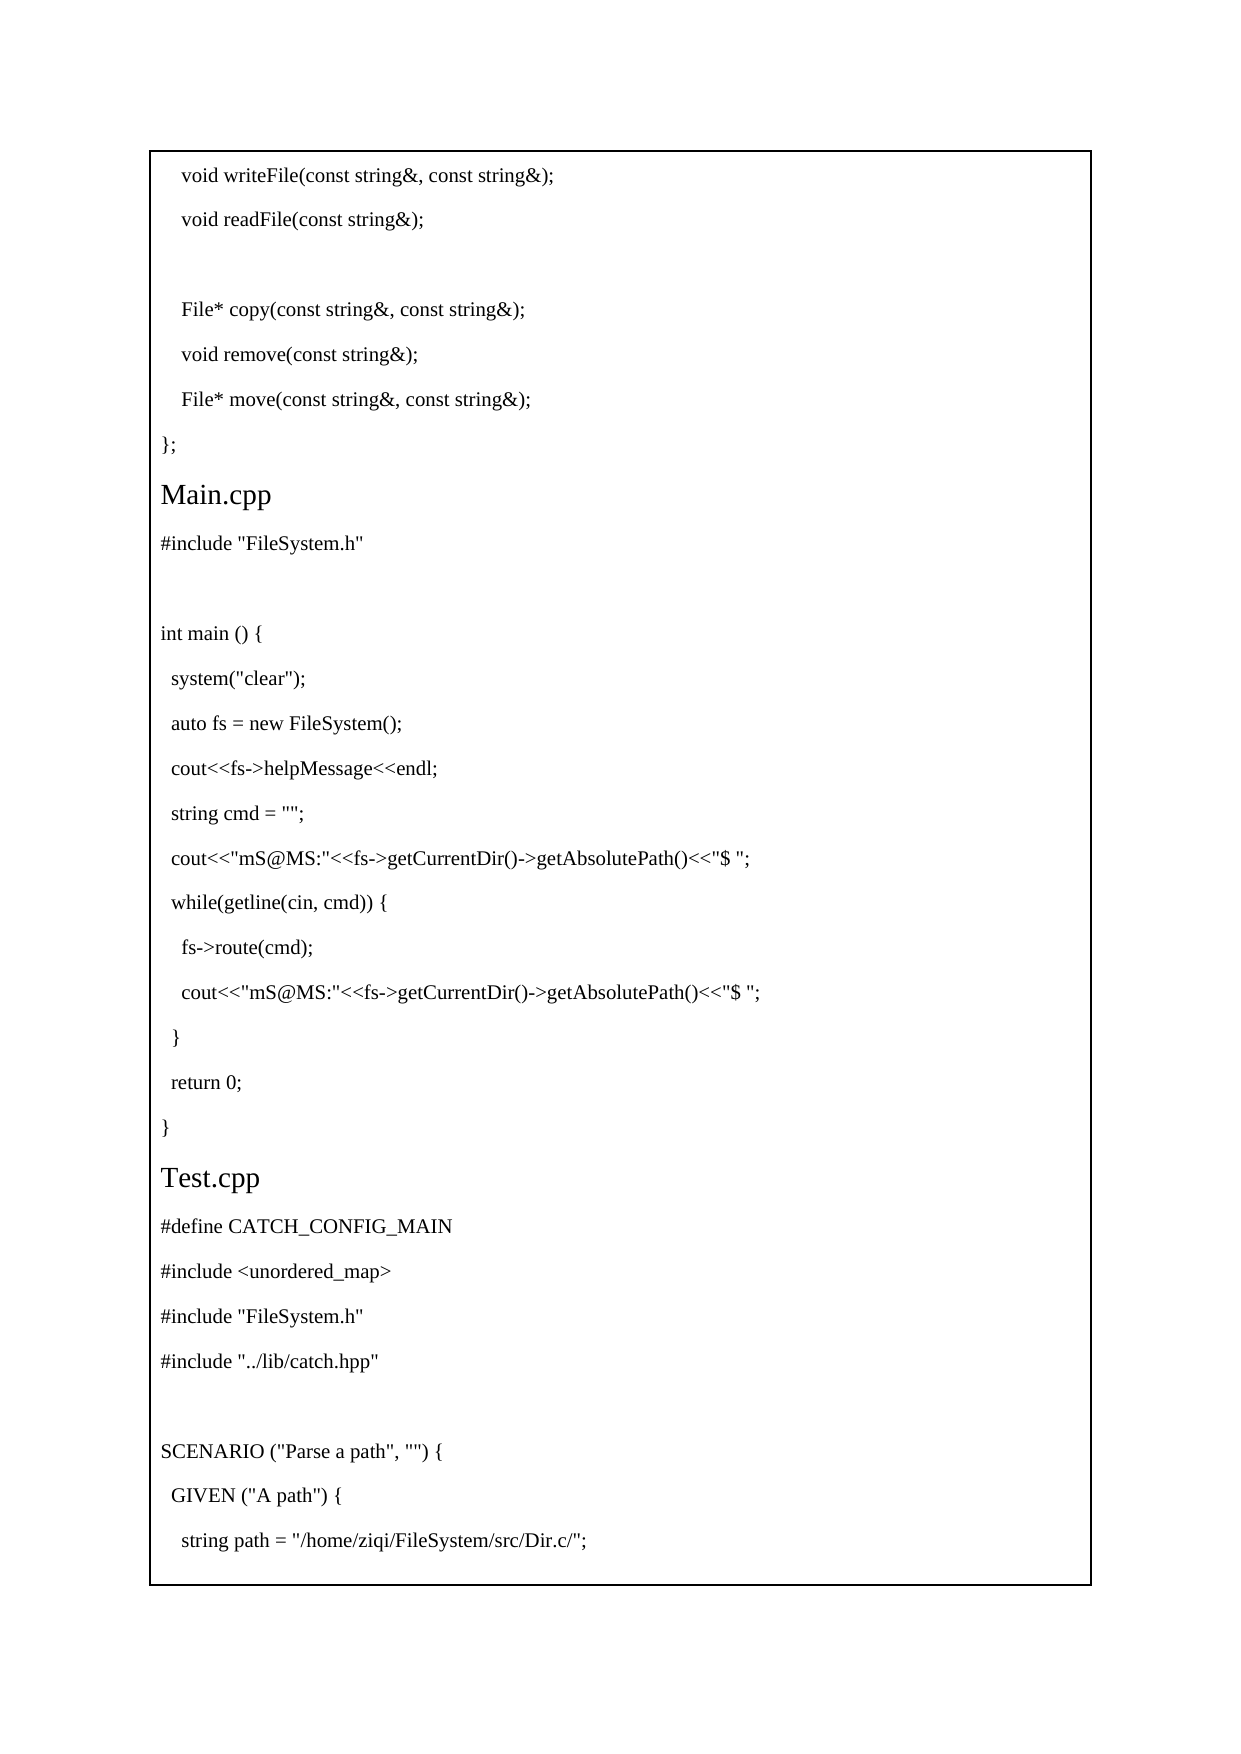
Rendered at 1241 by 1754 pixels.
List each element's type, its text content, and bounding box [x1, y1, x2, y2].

table_header void writeFile(const string&, const string&); void readFile(const string&); File* copy(const string&, const string&); void remove(const string&); File* move(const string&, const string&); }; Main.cpp #include "FileSystem.h" int main () { system("clear"); auto fs = new FileSystem(); cout<<fs->helpMessage<<endl; string cmd = ""; cout<<"mS@MS:"<<fs->getCurrentDir()->getAbsolutePath()<<"$ "; while(getline(cin, cmd)) { fs->route(cmd); cout<<"mS@MS:"<<fs->getCurrentDir()->getAbsolutePath()<<"$ "; } return 0; } Test.cpp #define CATCH_CONFIG_MAIN #include <unordered_map> #include "FileSystem.h" #include "../lib/catch.hpp" SCENARIO ("Parse a path", "") { GIVEN ("A path") { string path = "/home/ziqi/FileSystem/src/Dir.c/"; [151, 152, 1090, 1584]
